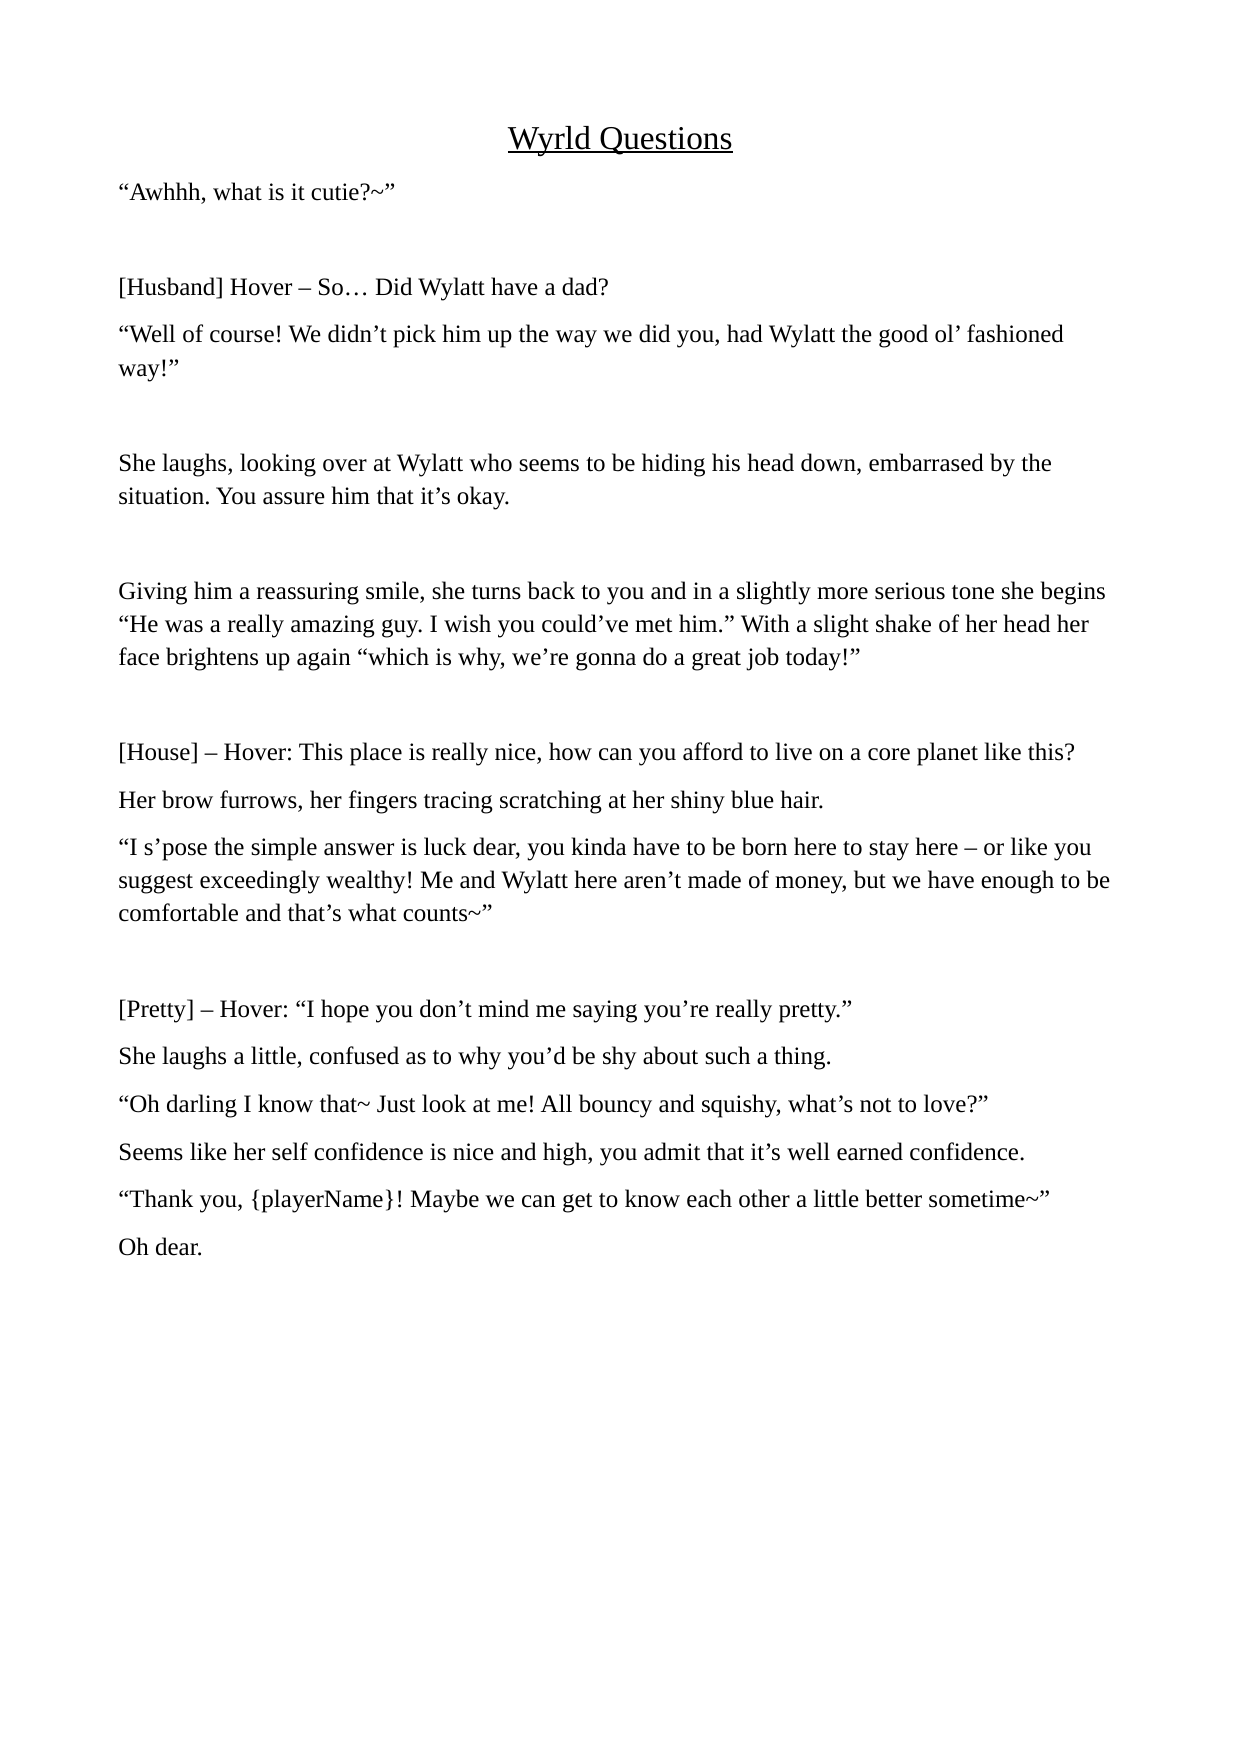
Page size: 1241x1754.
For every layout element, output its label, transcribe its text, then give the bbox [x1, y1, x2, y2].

text Giving him a reassuring smile, she turns back to you and in a slightly more serious tone she begins “He was a really amazing guy. I wish you could’ve met him.” With a slight shake of her head her face brightens up again “which is why, we’re gonna do a great job today!” [118, 576, 1122, 671]
text [Pretty] – Hover: “I hope you don’t mind me saying you’re really pretty.” [118, 994, 1122, 1022]
text “Oh darling I know that~ Just look at me! All bouncy and squishy, what’s not to love?” [118, 1089, 1122, 1118]
text Oh dear. [118, 1232, 1122, 1261]
text “I s’pose the simple answer is luck dear, you kinda have to be born here to stay here – or like you suggest exceedingly wealthy! Me and Wylatt here aren’t made of money, but we have enough to be comfortable and that’s what counts~” [118, 832, 1122, 927]
text Wyrld Questions [118, 118, 1122, 156]
text [Husband] Hover – So… Did Wylatt have a dad? [118, 272, 1122, 301]
text “Well of course! We didn’t pick him up the way we did you, had Wylatt the good ol’ fashioned way!” [118, 319, 1122, 381]
text She laughs a little, confused as to why you’d be shy about such a thing. [118, 1041, 1122, 1070]
text [House] – Hover: This place is really nice, how can you afford to live on a core planet like this? [118, 737, 1122, 766]
text “Thank you, {playerName}! Maybe we can get to know each other a little better sometime~” [118, 1184, 1122, 1213]
text “Awhhh, what is it cutie?~” [118, 177, 1122, 206]
text Her brow furrows, her fingers tracing scratching at her shiny blue hair. [118, 785, 1122, 814]
text Seems like her self confidence is nice and high, you admit that it’s well earned confidence. [118, 1137, 1122, 1165]
text She laughs, looking over at Wylatt who seems to be hiding his head down, embarrased by the situation. You assure him that it’s okay. [118, 448, 1122, 509]
